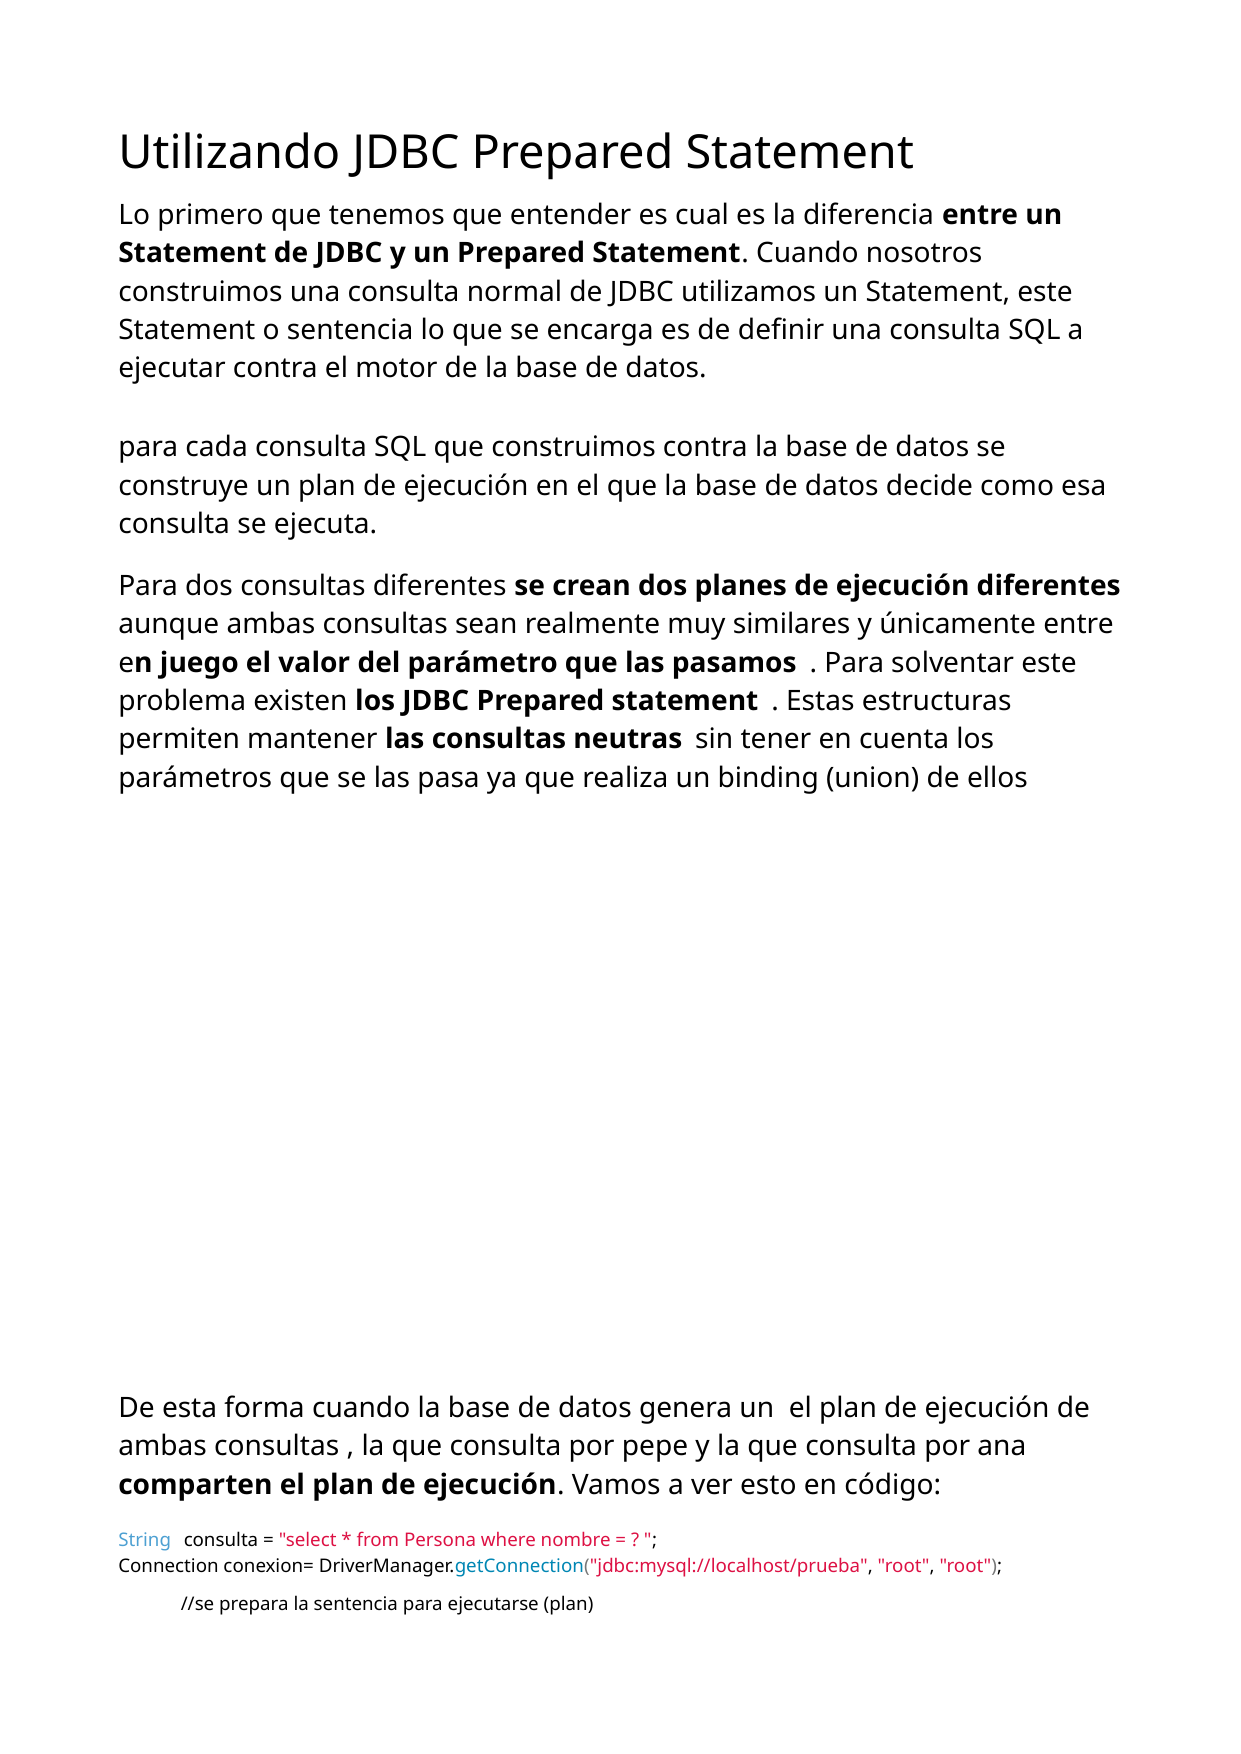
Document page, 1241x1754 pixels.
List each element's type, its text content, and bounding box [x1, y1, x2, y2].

subtitle Utilizando JDBC Prepared Statement [118, 118, 1122, 182]
text Para dos consultas diferentes se crean dos planes de ejecución diferentes aunque ambas consultas sean realmente muy similares y únicamente entre en juego el valor del parámetro que las pasamos . Para solventar este problema existen los JDBC Prepared statement . Estas estructuras permiten mantener las consultas neutras sin tener en cuenta los parámetros que se las pasa ya que realiza un binding (union) de ellos [118, 565, 1122, 795]
text Lo primero que tenemos que entender es cual es la diferencia entre un Statement de JDBC y un Prepared Statement. Cuando nosotros construimos una consulta normal de JDBC utilizamos un Statement, este Statement o sentencia lo que se encarga es de definir una consulta SQL a ejecutar contra el motor de la base de datos. [118, 194, 1122, 386]
text Connection conexion= DriverManager.getConnection("jdbc:mysql://localhost/prueba", "root", "root"); [118, 1552, 1122, 1578]
list //se prepara la sentencia para ejecutarse (plan) [181, 1590, 1122, 1616]
text De esta forma cuando la base de datos genera un el plan de ejecución de ambas consultas , la que consulta por pepe y la que consulta por ana comparten el plan de ejecución. Vamos a ver esto en código: [118, 1387, 1122, 1502]
text String consulta = "select * from Persona where nombre = ? "; [118, 1526, 1122, 1552]
text para cada consulta SQL que construimos contra la base de datos se construye un plan de ejecución en el que la base de datos decide como esa consulta se ejecuta. [118, 427, 1122, 542]
